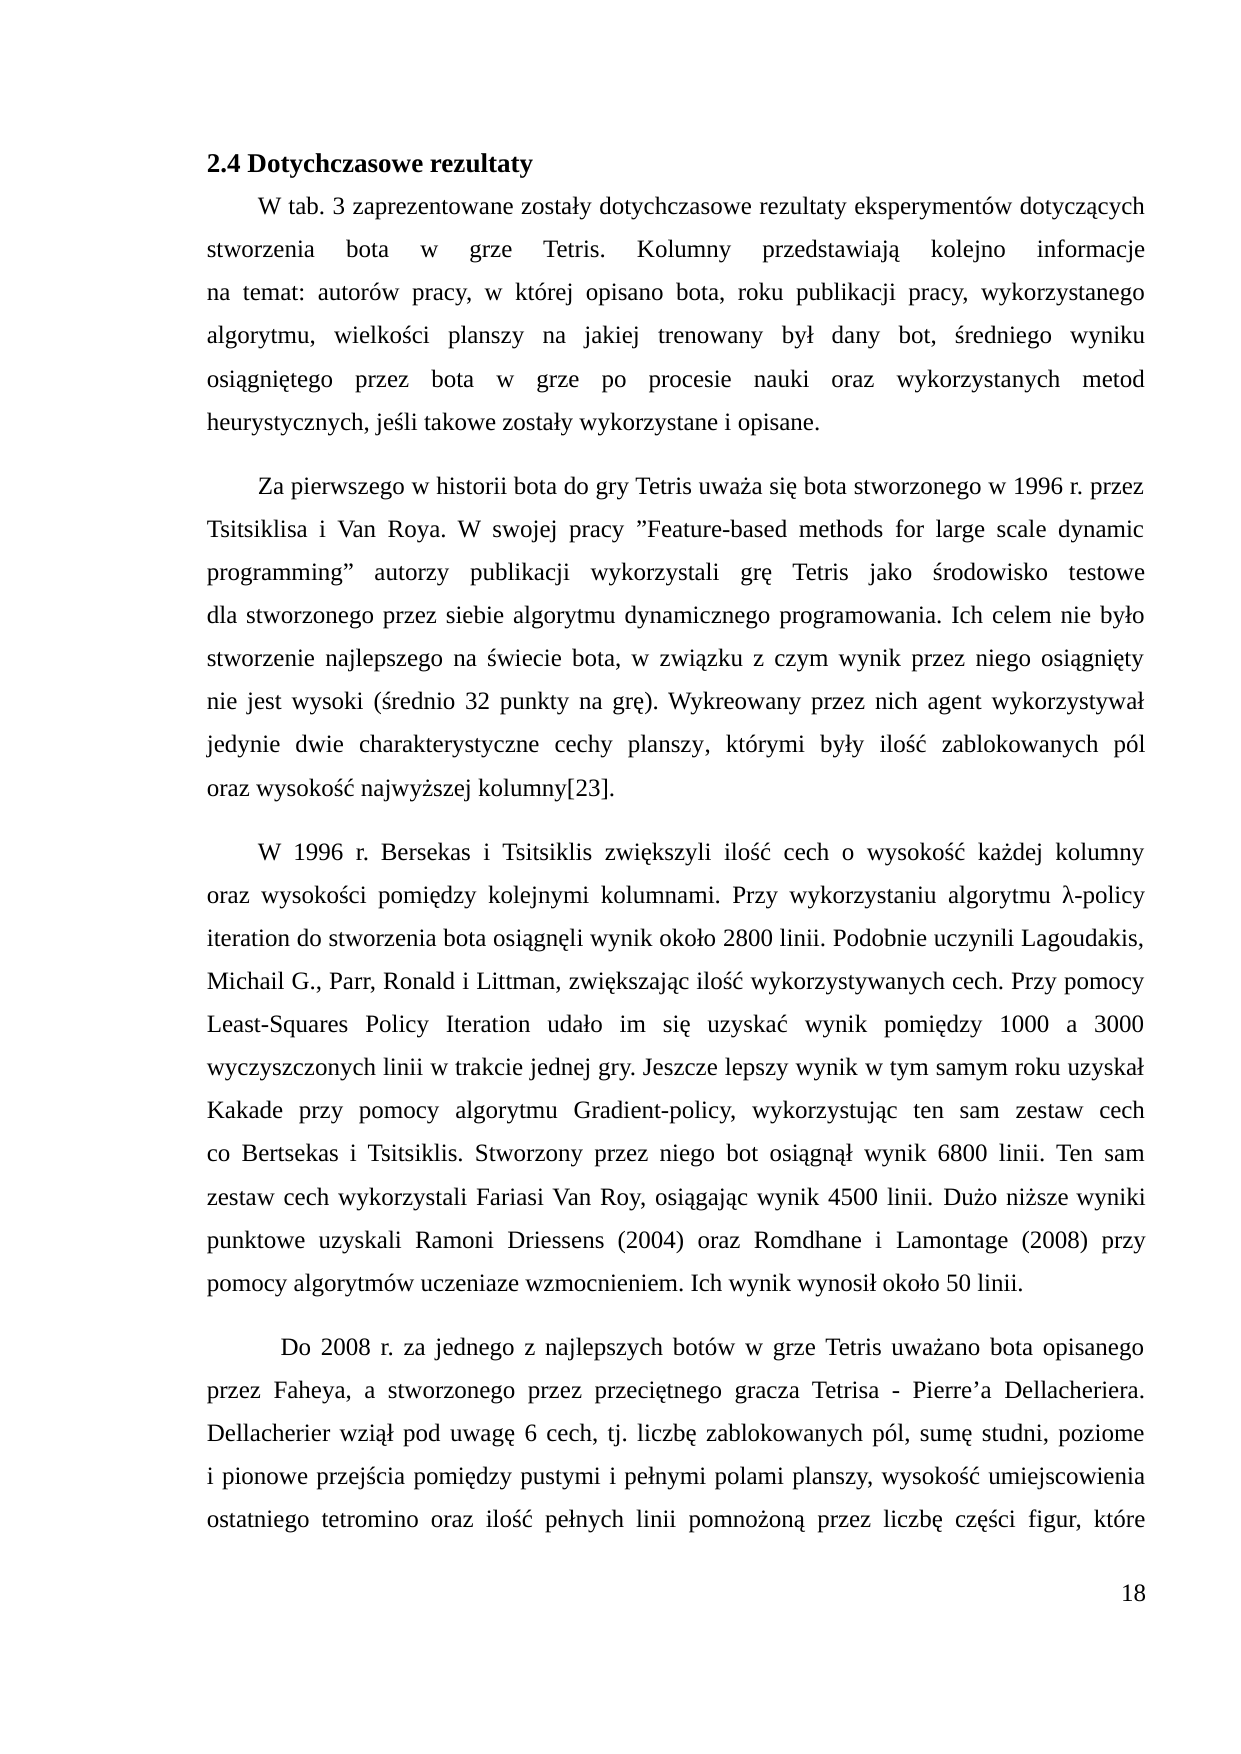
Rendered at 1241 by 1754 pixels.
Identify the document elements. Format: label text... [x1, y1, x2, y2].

text Do 2008 r. za jednego z najlepszych botów w grze Tetris uważano bota opisanego przez Faheya, a stworzonego przez przeciętnego gracza Tetrisa - Pierre’a Dellacheriera. Dellacherier wziął pod uwagę 6 cech, tj. liczbę zablokowanych pól, sumę studni, poziome i pionowe przejścia pomiędzy pustymi i pełnymi polami planszy, wysokość umiejscowienia ostatniego tetromino oraz ilość pełnych linii pomnożoną przez liczbę części figur, które [207, 1332, 1146, 1533]
subtitle 2.4 Dotychczasowe rezultaty [207, 148, 1146, 179]
text Za pierwszego w historii bota do gry Tetris uważa się bota stworzonego w 1996 r. przez Tsitsiklisa i Van Roya. W swojej pracy ”Feature-based methods for large scale dynamic programming” autorzy publikacji wykorzystali grę Tetris jako środowisko testowe dla stworzonego przez siebie algorytmu dynamicznego programowania. Ich celem nie było stworzenie najlepszego na świecie bota, w związku z czym wynik przez niego osiągnięty nie jest wysoki (średnio 32 punkty na grę). Wykreowany przez nich agent wykorzystywał jedynie dwie charakterystyczne cechy planszy, którymi były ilość zablokowanych pól oraz wysokość najwyższej kolumny[]. [207, 471, 1146, 801]
text W 1996 r. Bersekas i Tsitsiklis zwiększyli ilość cech o wysokość każdej kolumny oraz wysokości pomiędzy kolejnymi kolumnami. Przy wykorzystaniu algorytmu λ-policy iteration do stworzenia bota osiągnęli wynik około 2800 linii. Podobnie uczynili Lagoudakis, Michail G., Parr, Ronald i Littman, zwiększając ilość wykorzystywanych cech. Przy pomocy Least-Squares Policy Iteration udało im się uzyskać wynik pomiędzy 1000 a 3000 wyczyszczonych linii w trakcie jednej gry. Jeszcze lepszy wynik w tym samym roku uzyskał Kakade przy pomocy algorytmu Gradient-policy, wykorzystując ten sam zestaw cech co Bertsekas i Tsitsiklis. Stworzony przez niego bot osiągnął wynik 6800 linii. Ten sam zestaw cech wykorzystali Fariasi Van Roy, osiągając wynik 4500 linii. Dużo niższe wyniki punktowe uzyskali Ramoni Driessens (2004) oraz Romdhane i Lamontage (2008) przy pomocy algorytmów uczeniaze wzmocnieniem. Ich wynik wynosił około 50 linii. [207, 837, 1146, 1297]
text W tab. 3 zaprezentowane zostały dotychczasowe rezultaty eksperymentów dotyczących stworzenia bota w grze Tetris. Kolumny przedstawiają kolejno informacje na temat: autorów pracy, w której opisano bota, roku publikacji pracy, wykorzystanego algorytmu, wielkości planszy na jakiej trenowany był dany bot, średniego wyniku osiągniętego przez bota w grze po procesie nauki oraz wykorzystanych metod heurystycznych, jeśli takowe zostały wykorzystane i opisane. [207, 191, 1146, 436]
